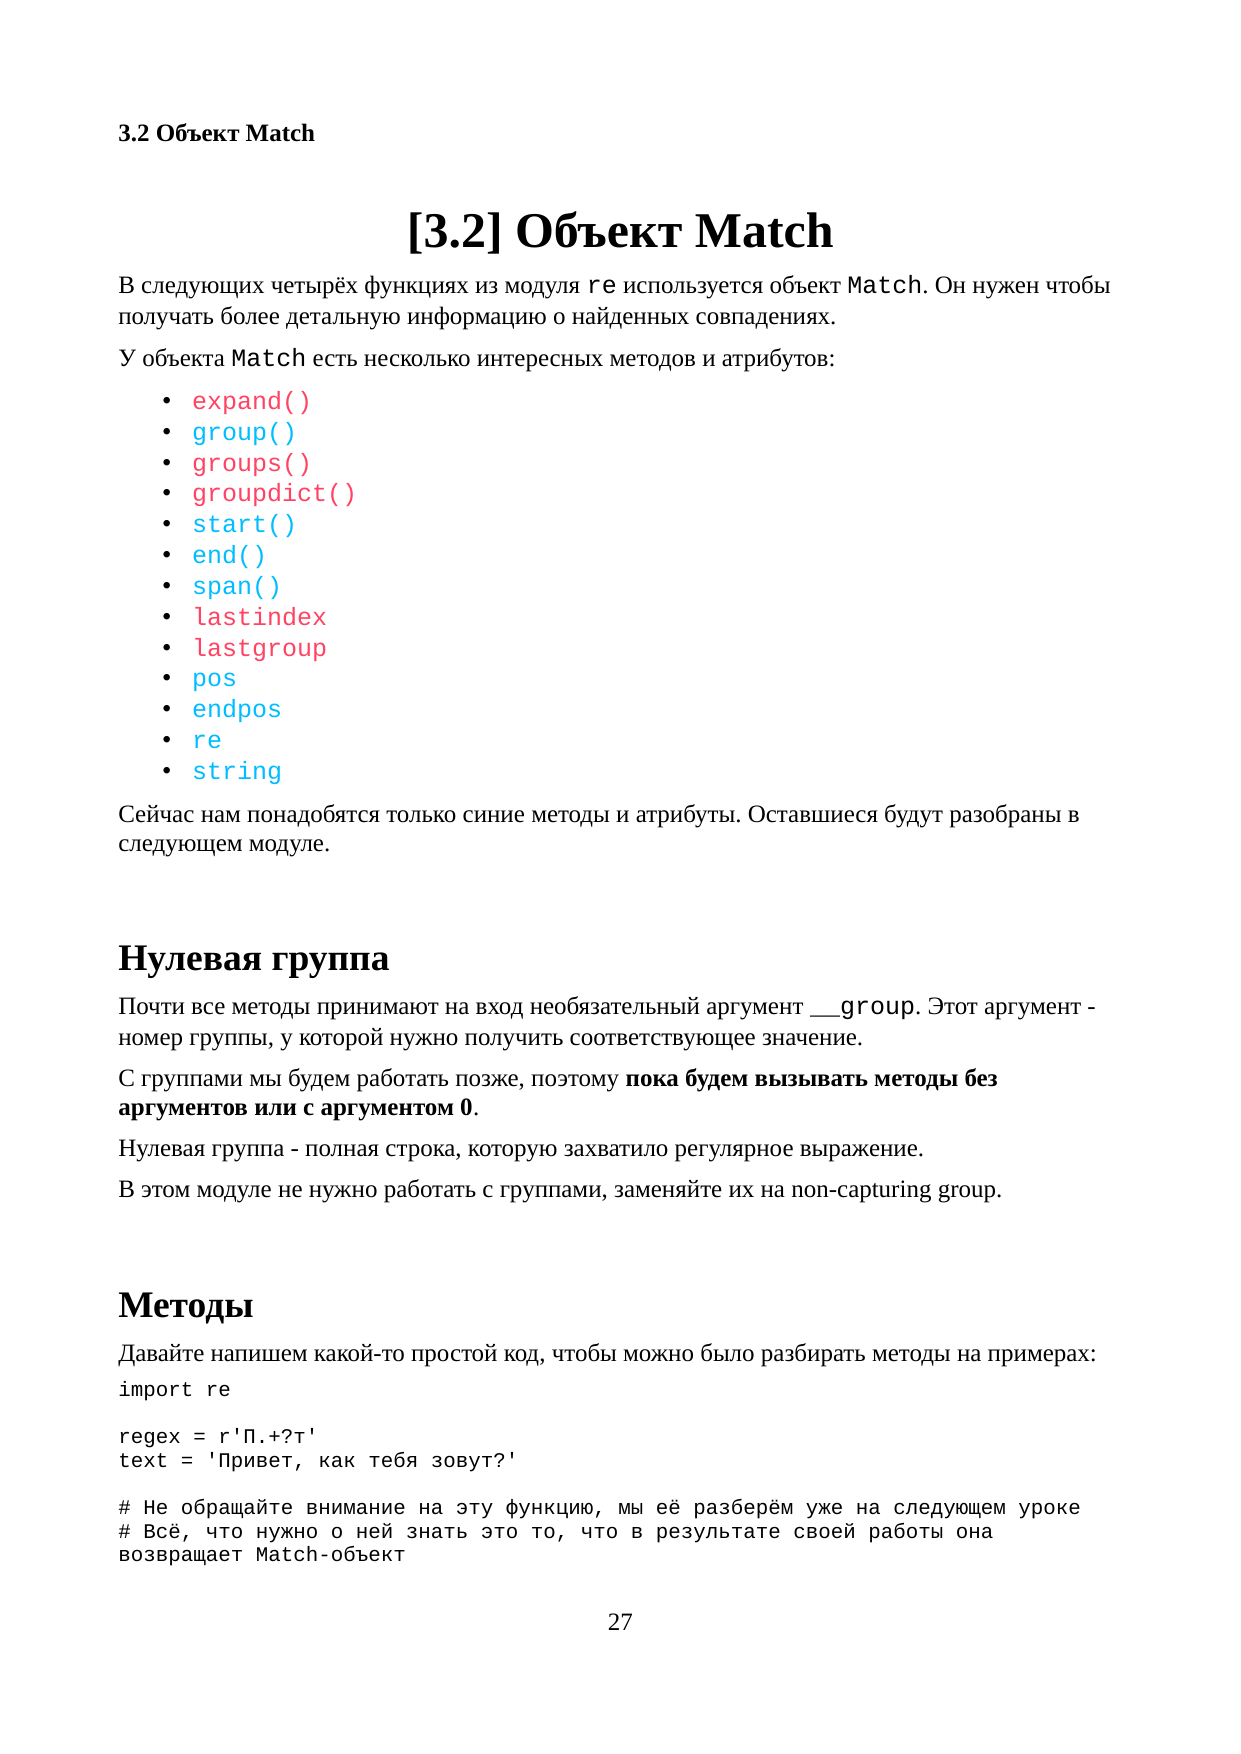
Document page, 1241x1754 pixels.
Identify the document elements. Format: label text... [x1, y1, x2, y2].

list span() [162, 571, 1122, 602]
list group() [162, 417, 1122, 448]
text Давайте напишем какой-то простой код, чтобы можно было разбирать методы на примерах: [118, 1338, 1122, 1366]
list pos [162, 663, 1122, 694]
list start() [162, 509, 1122, 540]
text Нулевая группа - полная строка, которую захватило регулярное выражение. [118, 1133, 1122, 1162]
text С группами мы будем работать позже, поэтому пока будем вызывать методы без аргументов или с аргументом 0. [118, 1063, 1122, 1121]
list expand() [162, 386, 1122, 417]
list endpos [162, 694, 1122, 725]
text text = 'Привет, как тебя зовут?' [118, 1450, 1122, 1473]
list lastindex [162, 602, 1122, 633]
text import re [118, 1379, 1122, 1403]
text У объекта Match есть несколько интересных методов и атрибутов: [118, 343, 1122, 373]
list re [162, 725, 1122, 756]
text Почти все методы принимают на вход необязательный аргумент __group. Этот аргумент - номер группы, у которой нужно получить соответствующее значение. [118, 991, 1122, 1051]
text # Не обращайте внимание на эту функцию, мы её разберём уже на следующем уроке [118, 1497, 1122, 1521]
text В следующих четырёх функциях из модуля re используется объект Match. Он нужен чтобы получать более детальную информацию о найденных совпадениях. [118, 271, 1122, 330]
list groups() [162, 448, 1122, 478]
subtitle [3.2] Объект Match [118, 201, 1122, 258]
list groupdict() [162, 478, 1122, 509]
text Сейчас нам понадобятся только синие методы и атрибуты. Оставшиеся будут разобраны в следующем модуле. [118, 799, 1122, 857]
subtitle Нулевая группа [118, 936, 1122, 979]
text В этом модуле не нужно работать с группами, заменяйте их на non-capturing group. [118, 1174, 1122, 1203]
list string [162, 756, 1122, 787]
text 3.2 Объект Match [118, 118, 1122, 147]
subtitle Методы [118, 1282, 1122, 1325]
text # Всё, что нужно о ней знать это то, что в результате своей работы она возвращает Match-объект [118, 1521, 1122, 1568]
list lastgroup [162, 633, 1122, 663]
text regex = r'П.+?т' [118, 1426, 1122, 1450]
list end() [162, 540, 1122, 571]
